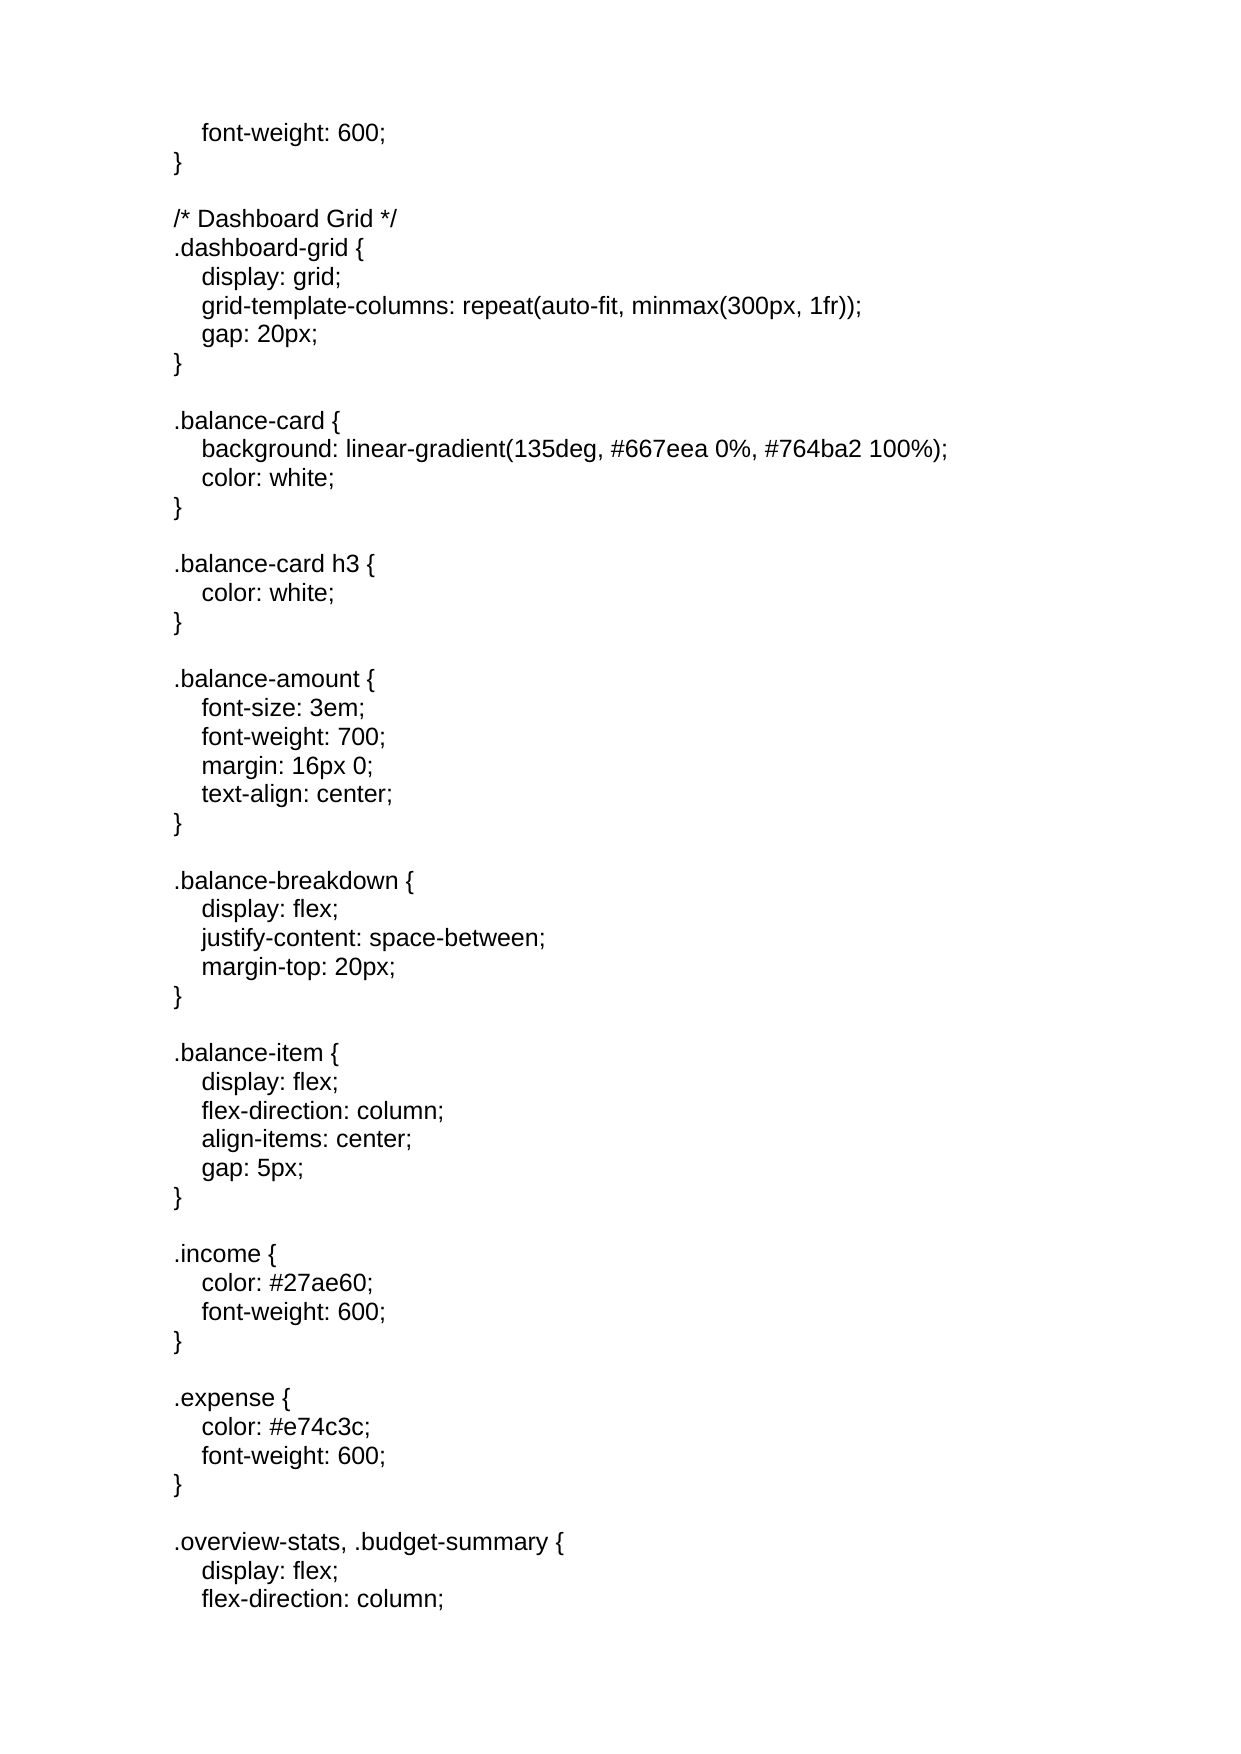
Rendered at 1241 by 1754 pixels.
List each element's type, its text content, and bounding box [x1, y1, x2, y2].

text } [118, 1326, 1122, 1354]
text } [118, 147, 1122, 176]
text flex-direction: column; [118, 1584, 1122, 1613]
text background: linear-gradient(135deg, #667eea 0%, #764ba2 100%); [118, 434, 1122, 463]
text /* Dashboard Grid */ [118, 204, 1122, 233]
text color: white; [118, 463, 1122, 492]
text text-align: center; [118, 779, 1122, 808]
text .balance-breakdown { [118, 866, 1122, 894]
text justify-content: space-between; [118, 923, 1122, 952]
text color: white; [118, 578, 1122, 607]
text .dashboard-grid { [118, 233, 1122, 262]
text } [118, 1469, 1122, 1498]
text font-weight: 700; [118, 722, 1122, 751]
text .balance-card h3 { [118, 549, 1122, 578]
text .expense { [118, 1383, 1122, 1412]
text .balance-item { [118, 1038, 1122, 1067]
text grid-template-columns: repeat(auto-fit, minmax(300px, 1fr)); [118, 291, 1122, 319]
text margin-top: 20px; [118, 952, 1122, 981]
text font-size: 3em; [118, 693, 1122, 722]
text } [118, 607, 1122, 636]
text .overview-stats, .budget-summary { [118, 1527, 1122, 1556]
text flex-direction: column; [118, 1096, 1122, 1124]
text } [118, 808, 1122, 837]
text } [118, 492, 1122, 521]
text display: flex; [118, 1556, 1122, 1584]
text align-items: center; [118, 1124, 1122, 1153]
text display: grid; [118, 262, 1122, 291]
text } [118, 1182, 1122, 1211]
text display: flex; [118, 1067, 1122, 1096]
text } [118, 348, 1122, 377]
text .balance-amount { [118, 664, 1122, 693]
text color: #27ae60; [118, 1268, 1122, 1297]
text } [118, 981, 1122, 1009]
text .balance-card { [118, 406, 1122, 434]
text gap: 5px; [118, 1153, 1122, 1182]
text .income { [118, 1239, 1122, 1268]
text font-weight: 600; [118, 118, 1122, 147]
text display: flex; [118, 894, 1122, 923]
text margin: 16px 0; [118, 751, 1122, 779]
text color: #e74c3c; [118, 1412, 1122, 1441]
text font-weight: 600; [118, 1297, 1122, 1326]
text gap: 20px; [118, 319, 1122, 348]
text font-weight: 600; [118, 1441, 1122, 1469]
